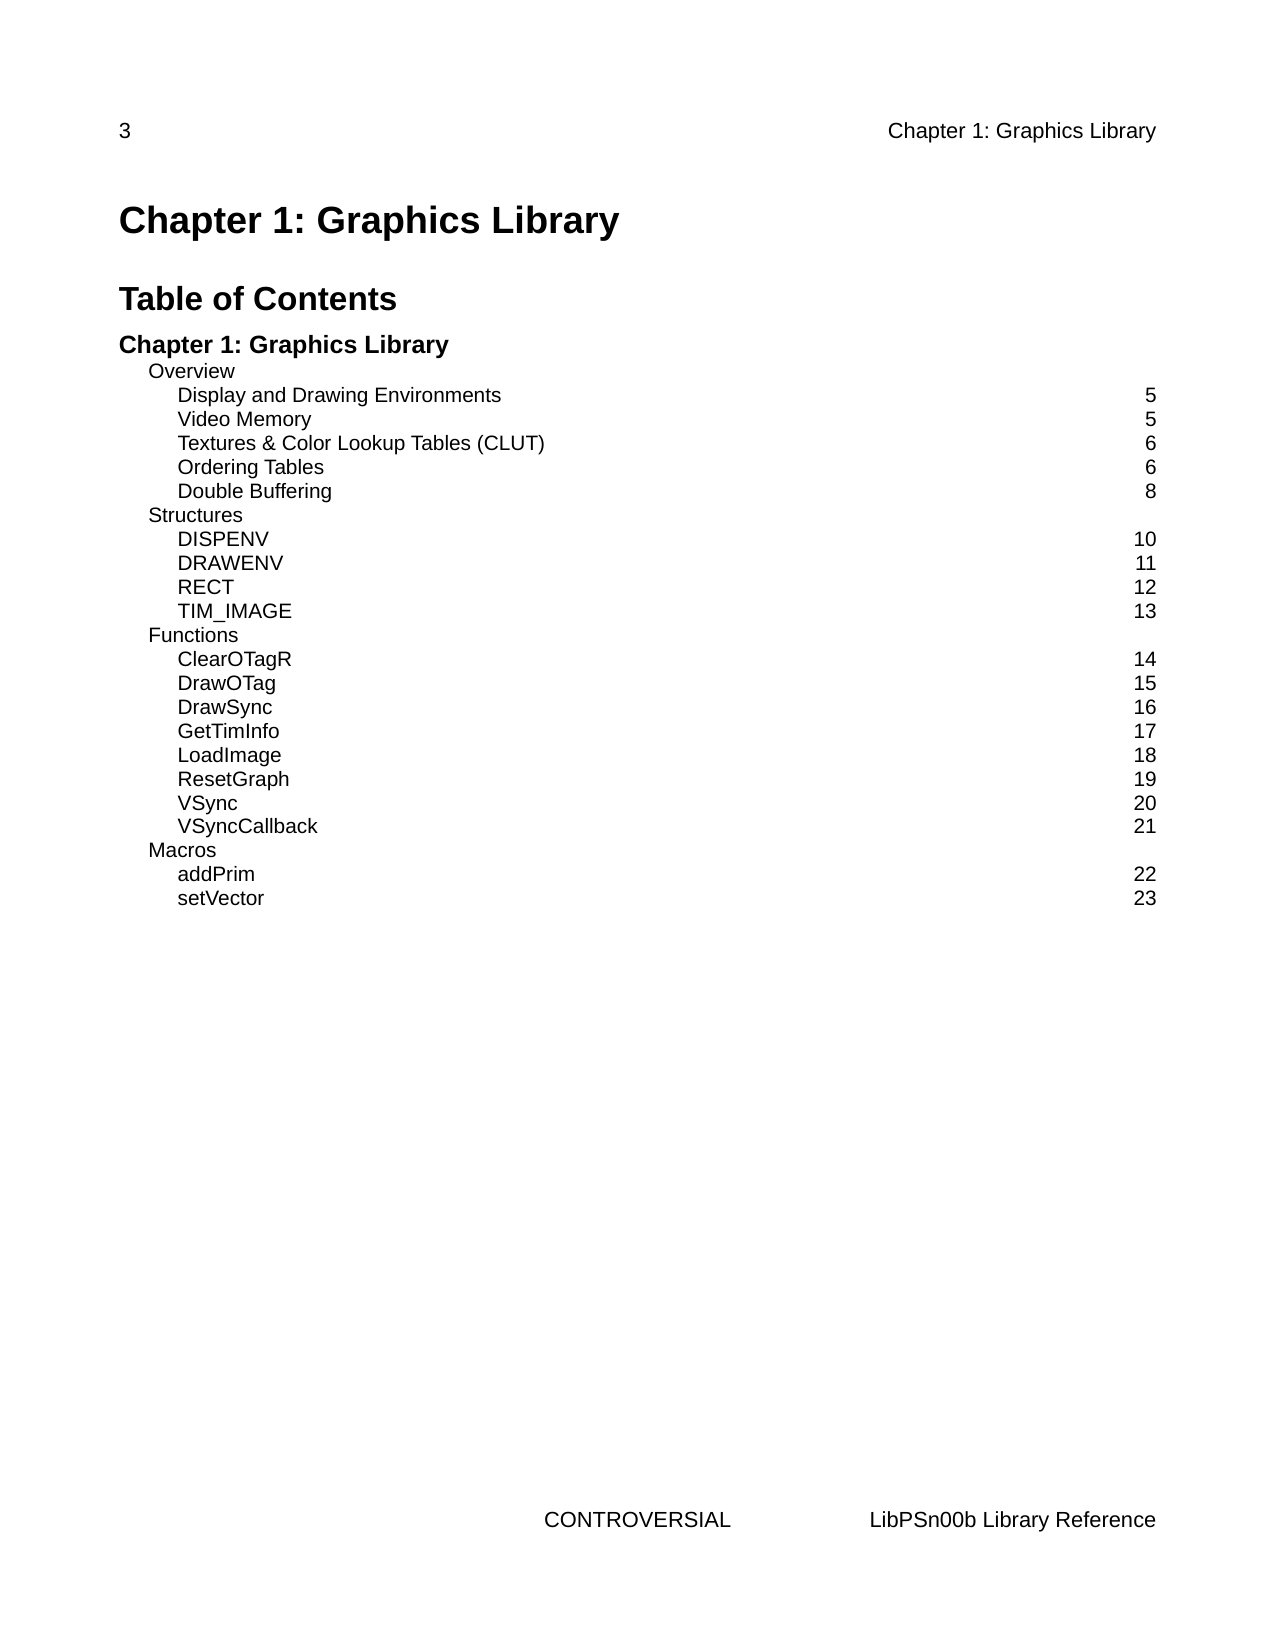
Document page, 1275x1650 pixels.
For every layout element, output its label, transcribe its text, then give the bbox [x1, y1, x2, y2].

text DISPENV 10 [177, 527, 1156, 551]
text LoadImage 18 [177, 742, 1156, 766]
text Macros [148, 838, 1156, 862]
text Display and Drawing Environments 5 [177, 383, 1156, 407]
text ClearOTagR 14 [177, 647, 1156, 671]
text VSync 20 [177, 790, 1156, 814]
text TIM_IMAGE 13 [177, 599, 1156, 623]
text DrawOTag 15 [177, 671, 1156, 694]
text Functions [148, 623, 1156, 647]
text Video Memory 5 [177, 407, 1156, 431]
text Structures [148, 503, 1156, 527]
text DrawSync 16 [177, 694, 1156, 718]
text Double Buffering 8 [177, 479, 1156, 503]
text VSyncCallback 21 [177, 814, 1156, 838]
subtitle Chapter 1: Graphics Library [118, 198, 1156, 242]
text Overview [148, 359, 1156, 383]
text Ordering Tables 6 [177, 455, 1156, 479]
text GetTimInfo 17 [177, 718, 1156, 742]
subtitle Table of Contents [118, 279, 1156, 318]
text Textures & Color Lookup Tables (CLUT) 6 [177, 431, 1156, 455]
text RECT 12 [177, 575, 1156, 599]
text ResetGraph 19 [177, 766, 1156, 790]
text setVector 23 [177, 886, 1156, 910]
text addPrim 22 [177, 862, 1156, 886]
text Chapter 1: Graphics Library [118, 330, 1156, 359]
text DRAWENV 11 [177, 551, 1156, 575]
